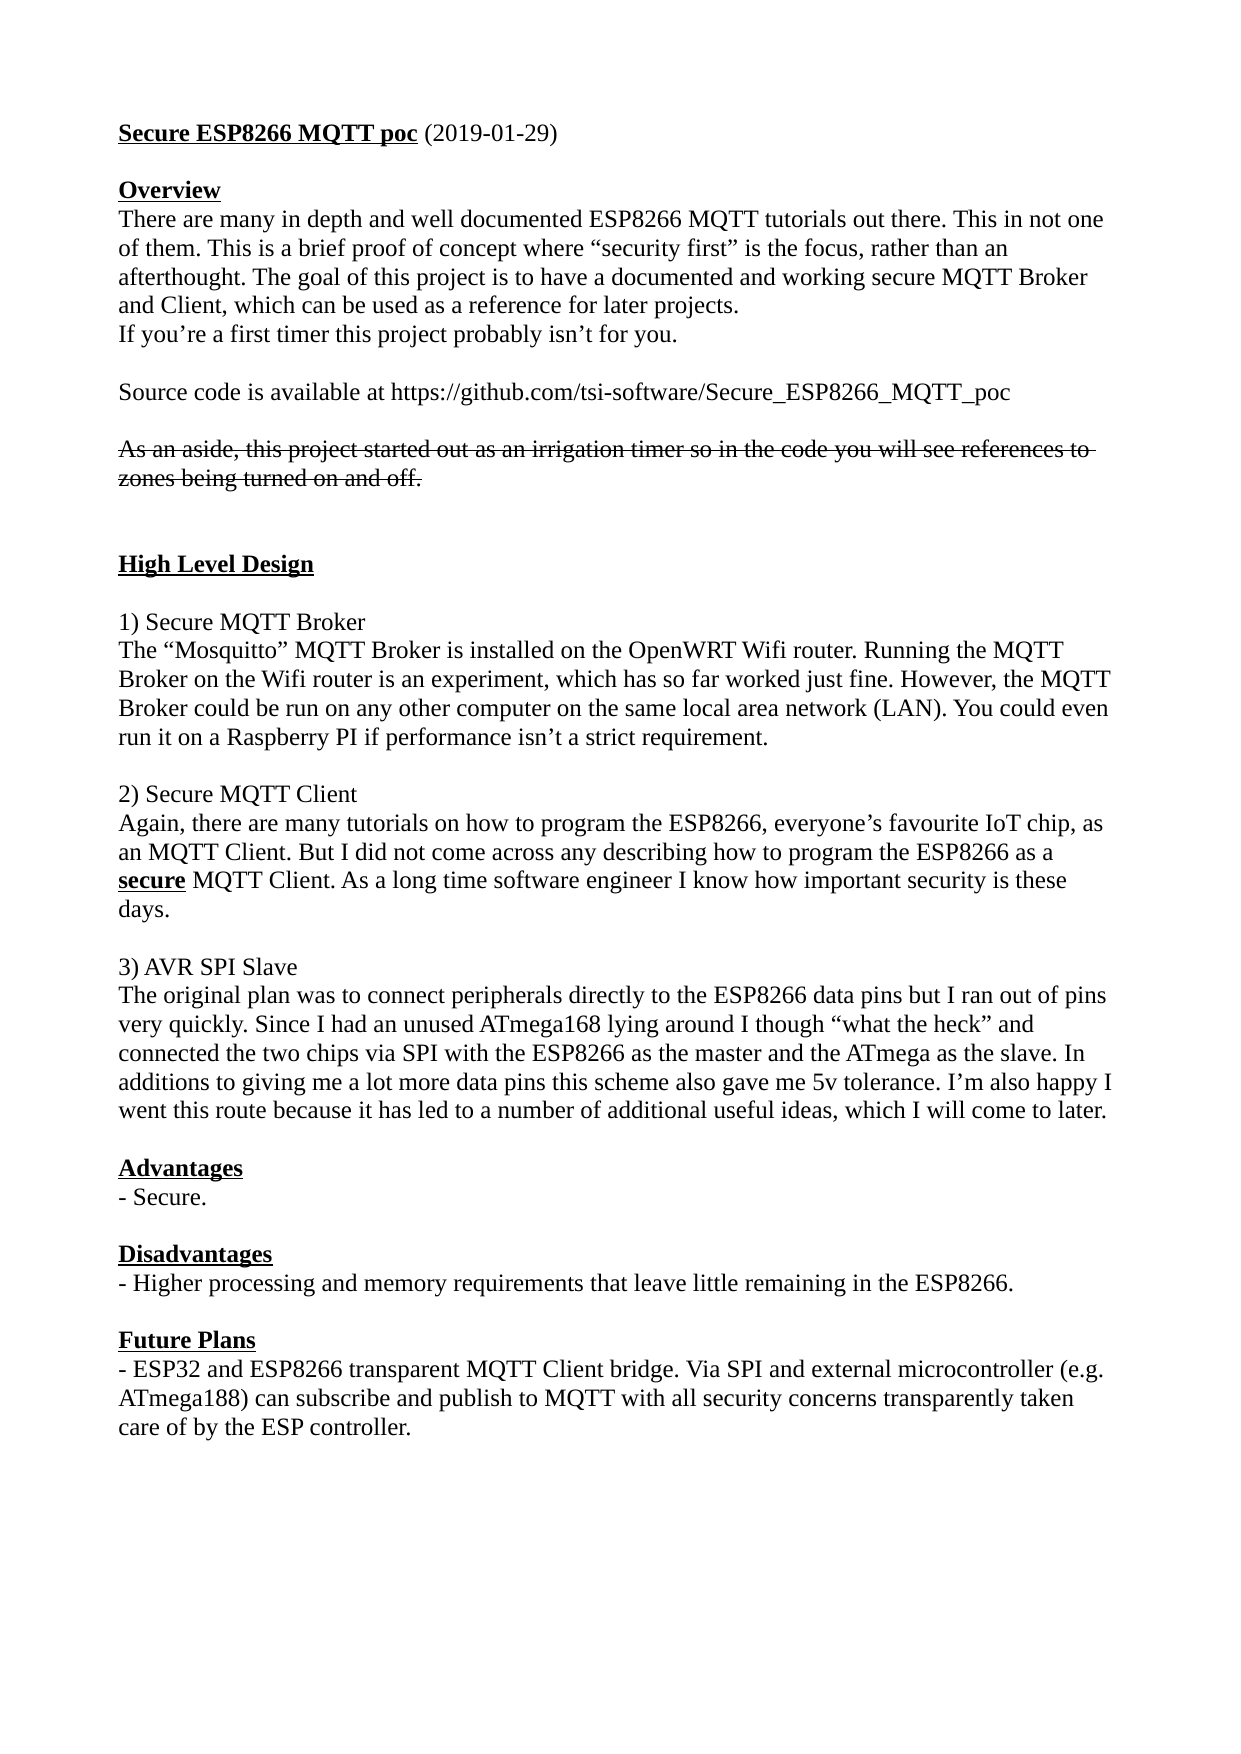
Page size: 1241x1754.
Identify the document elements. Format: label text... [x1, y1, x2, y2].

text - ESP32 and ESP8266 transparent MQTT Client bridge. Via SPI and external microcontroller (e.g. ATmega188) can subscribe and publish to MQTT with all security concerns transparently taken care of by the ESP controller. [118, 1354, 1122, 1441]
text There are many in depth and well documented ESP8266 MQTT tutorials out there. This in not one of them. This is a brief proof of concept where “security first” is the focus, rather than an afterthought. The goal of this project is to have a documented and working secure MQTT Broker and Client, which can be used as a reference for later projects. [118, 204, 1122, 319]
text The original plan was to connect peripherals directly to the ESP8266 data pins but I ran out of pins very quickly. Since I had an unused ATmega168 lying around I though “what the heck” and connected the two chips via SPI with the ESP8266 as the master and the ATmega as the slave. In additions to giving me a lot more data pins this scheme also gave me 5v tolerance. I’m also happy I went this route because it has led to a number of additional useful ideas, which I will come to later. [118, 981, 1122, 1124]
text 1) Secure MQTT Broker [118, 607, 1122, 636]
text High Level Design [118, 549, 1122, 578]
text Future Plans [118, 1326, 1122, 1354]
text Secure ESP8266 MQTT poc (2019-01-29) [118, 118, 1122, 147]
text Overview [118, 176, 1122, 204]
text 2) Secure MQTT Client [118, 779, 1122, 808]
text As an aside, this project started out as an irrigation timer so in the code you will see references to zones being turned on and off. [118, 434, 1122, 492]
text Advantages [118, 1153, 1122, 1182]
text Again, there are many tutorials on how to program the ESP8266, everyone’s favourite IoT chip, as an MQTT Client. But I did not come across any describing how to program the ESP8266 as a secure MQTT Client. As a long time software engineer I know how important security is these days. [118, 808, 1122, 923]
text The “Mosquitto” MQTT Broker is installed on the OpenWRT Wifi router. Running the MQTT Broker on the Wifi router is an experiment, which has so far worked just fine. However, the MQTT Broker could be run on any other computer on the same local area network (LAN). You could even run it on a Raspberry PI if performance isn’t a strict requirement. [118, 636, 1122, 751]
text - Higher processing and memory requirements that leave little remaining in the ESP8266. [118, 1268, 1122, 1297]
text - Secure. [118, 1182, 1122, 1211]
text 3) AVR SPI Slave [118, 952, 1122, 981]
text Source code is available at https://github.com/tsi-software/Secure_ESP8266_MQTT_poc [118, 377, 1122, 406]
text If you’re a first timer this project probably isn’t for you. [118, 319, 1122, 348]
text Disadvantages [118, 1239, 1122, 1268]
